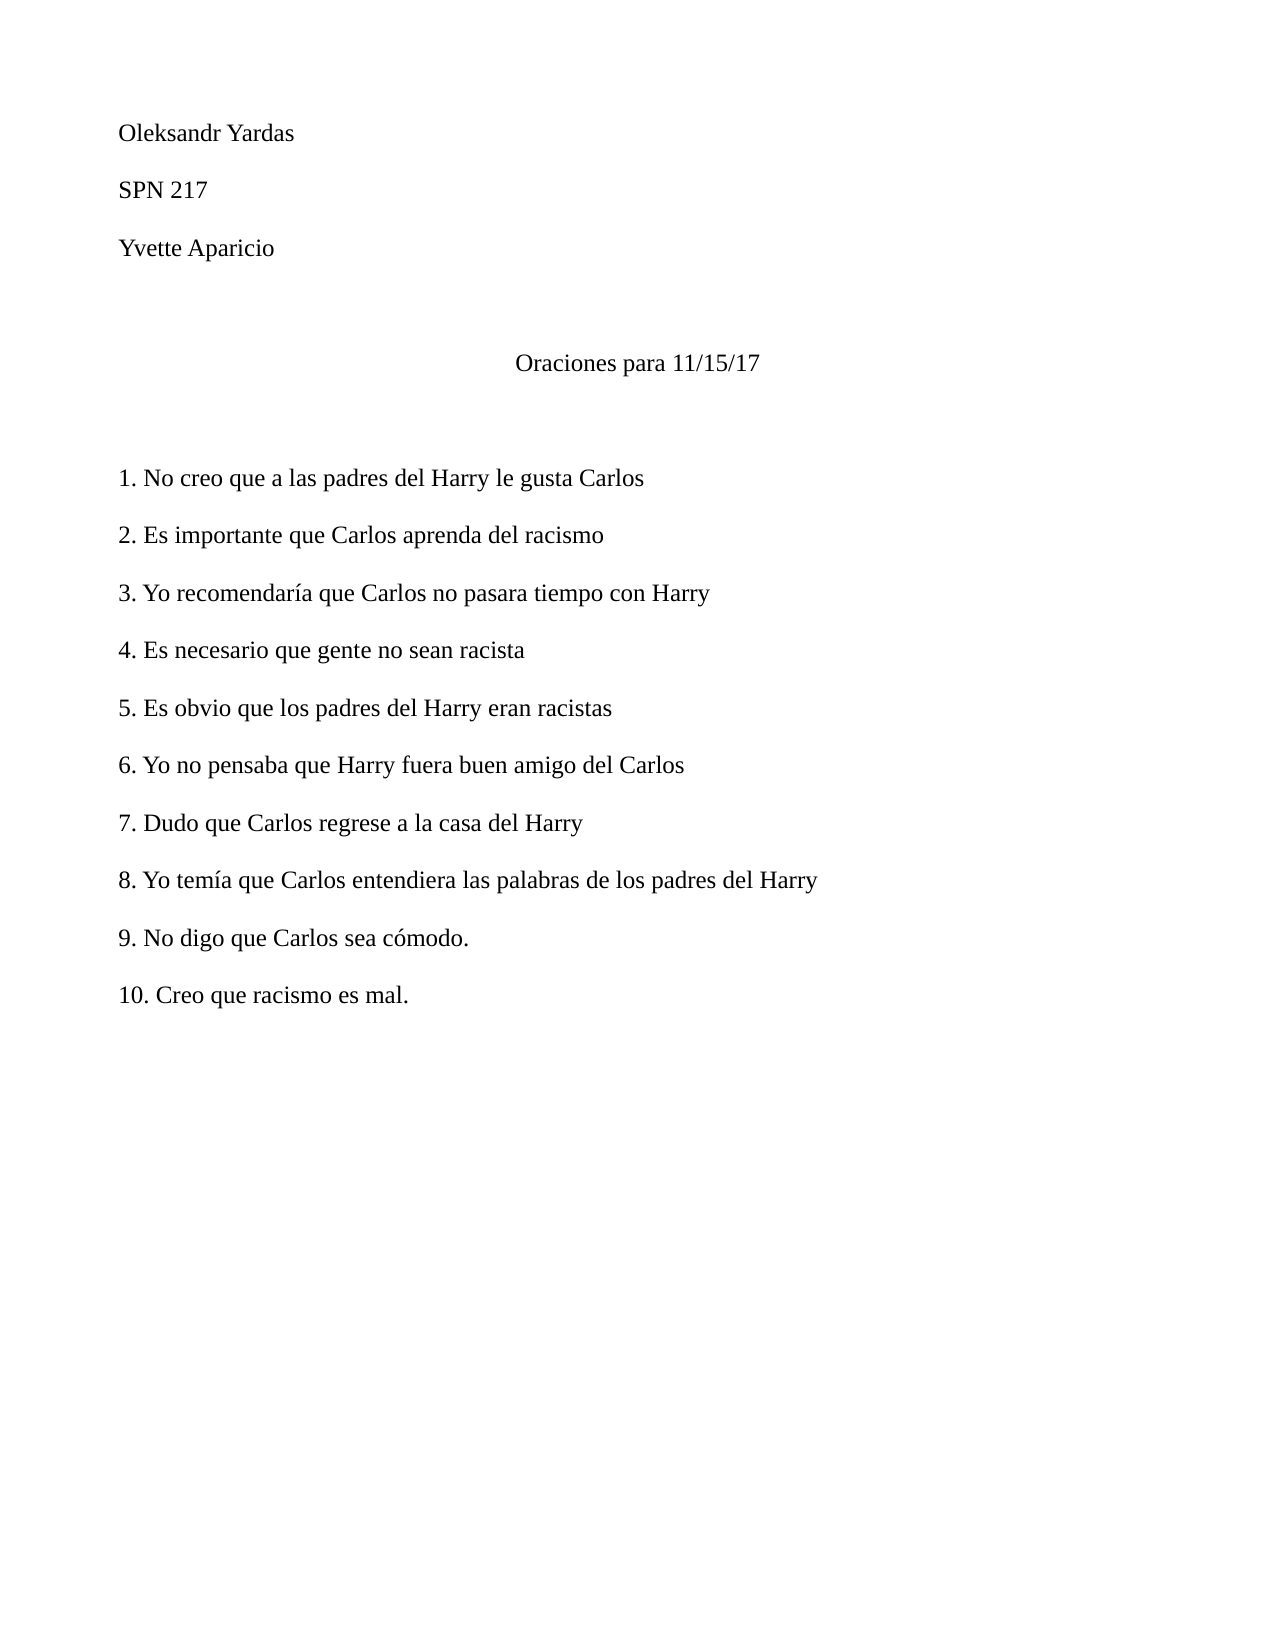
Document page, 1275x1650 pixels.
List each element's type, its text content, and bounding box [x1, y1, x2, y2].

text Oraciones para 11/15/17 [118, 348, 1157, 377]
text Oleksandr Yardas SPN 217 [118, 118, 1157, 204]
text 7. Dudo que Carlos regrese a la casa del Harry [118, 808, 1157, 837]
text 10. Creo que racismo es mal. [118, 981, 1157, 1009]
text 8. Yo temía que Carlos entendiera las palabras de los padres del Harry [118, 866, 1157, 894]
text 4. Es necesario que gente no sean racista [118, 636, 1157, 664]
text 1. No creo que a las padres del Harry le gusta Carlos [118, 463, 1157, 492]
text 3. Yo recomendaría que Carlos no pasara tiempo con Harry [118, 578, 1157, 607]
text 2. Es importante que Carlos aprenda del racismo [118, 521, 1157, 549]
text Yvette Aparicio [118, 233, 1157, 262]
text 9. No digo que Carlos sea cómodo. [118, 923, 1157, 952]
text 6. Yo no pensaba que Harry fuera buen amigo del Carlos [118, 751, 1157, 779]
text 5. Es obvio que los padres del Harry eran racistas [118, 693, 1157, 722]
